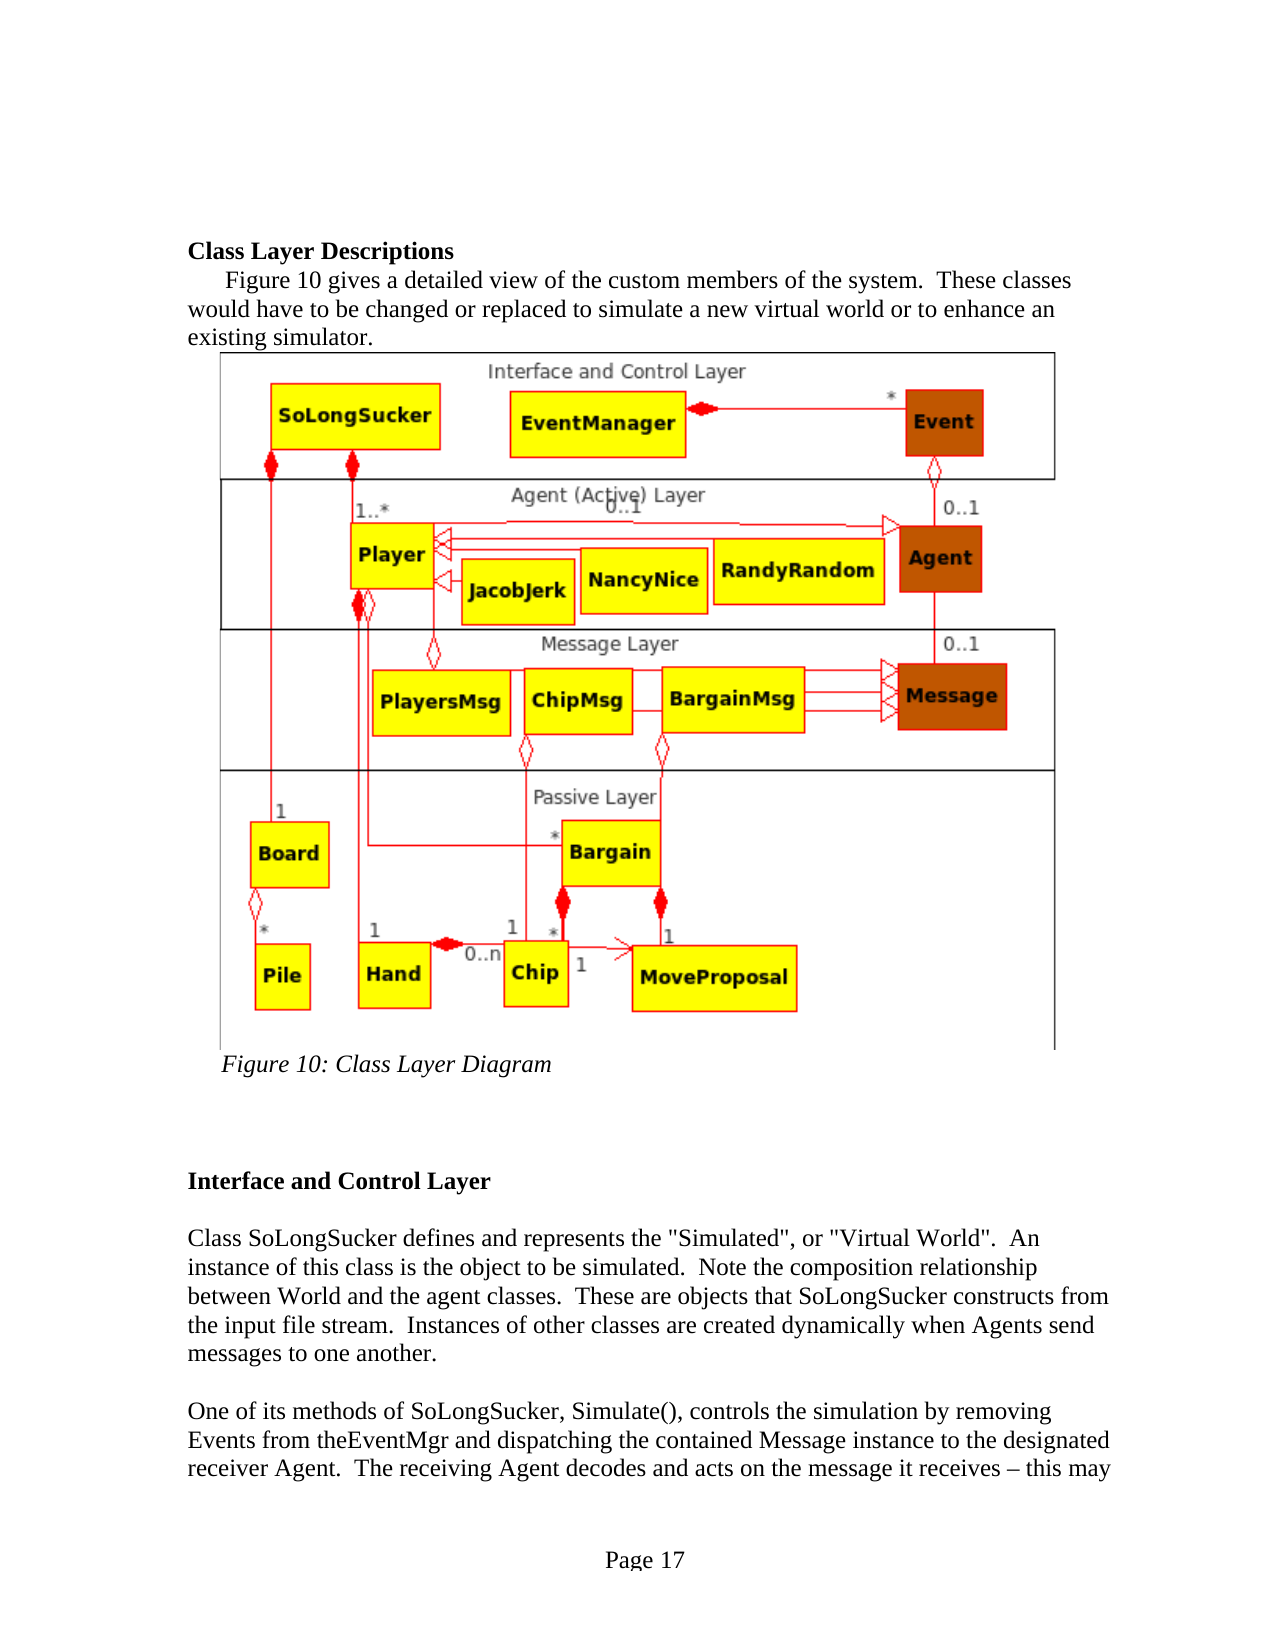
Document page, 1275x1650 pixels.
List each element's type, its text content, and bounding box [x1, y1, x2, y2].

text Figure 10: Class Layer Diagram [221, 1050, 1054, 1078]
text Class SoLongSucker defines and represents the "Simulated", or "Virtual World". An instance of this class is the object to be simulated. Note the composition relationship between World and the agent classes. These are objects that SoLongSucker constructs from the input file stream. Instances of other classes are created dynamically when Agents send messages to one another. [187, 1223, 1125, 1367]
text One of its methods of SoLongSucker, Simulate(), controls the simulation by removing Events from theEventMgr and dispatching the contained Message instance to the designated receiver Agent. The receiving Agent decodes and acts on the message it receives – this may [187, 1396, 1125, 1482]
text Interface and Control Layer [187, 1166, 1125, 1195]
picture [219, 352, 1056, 1050]
text Class Layer Descriptions [187, 236, 1125, 265]
text Figure 10 gives a detailed view of the custom members of the system. These classes would have to be changed or replaced to simulate a new virtual world or to enhance an existing simulator. [187, 265, 1125, 351]
